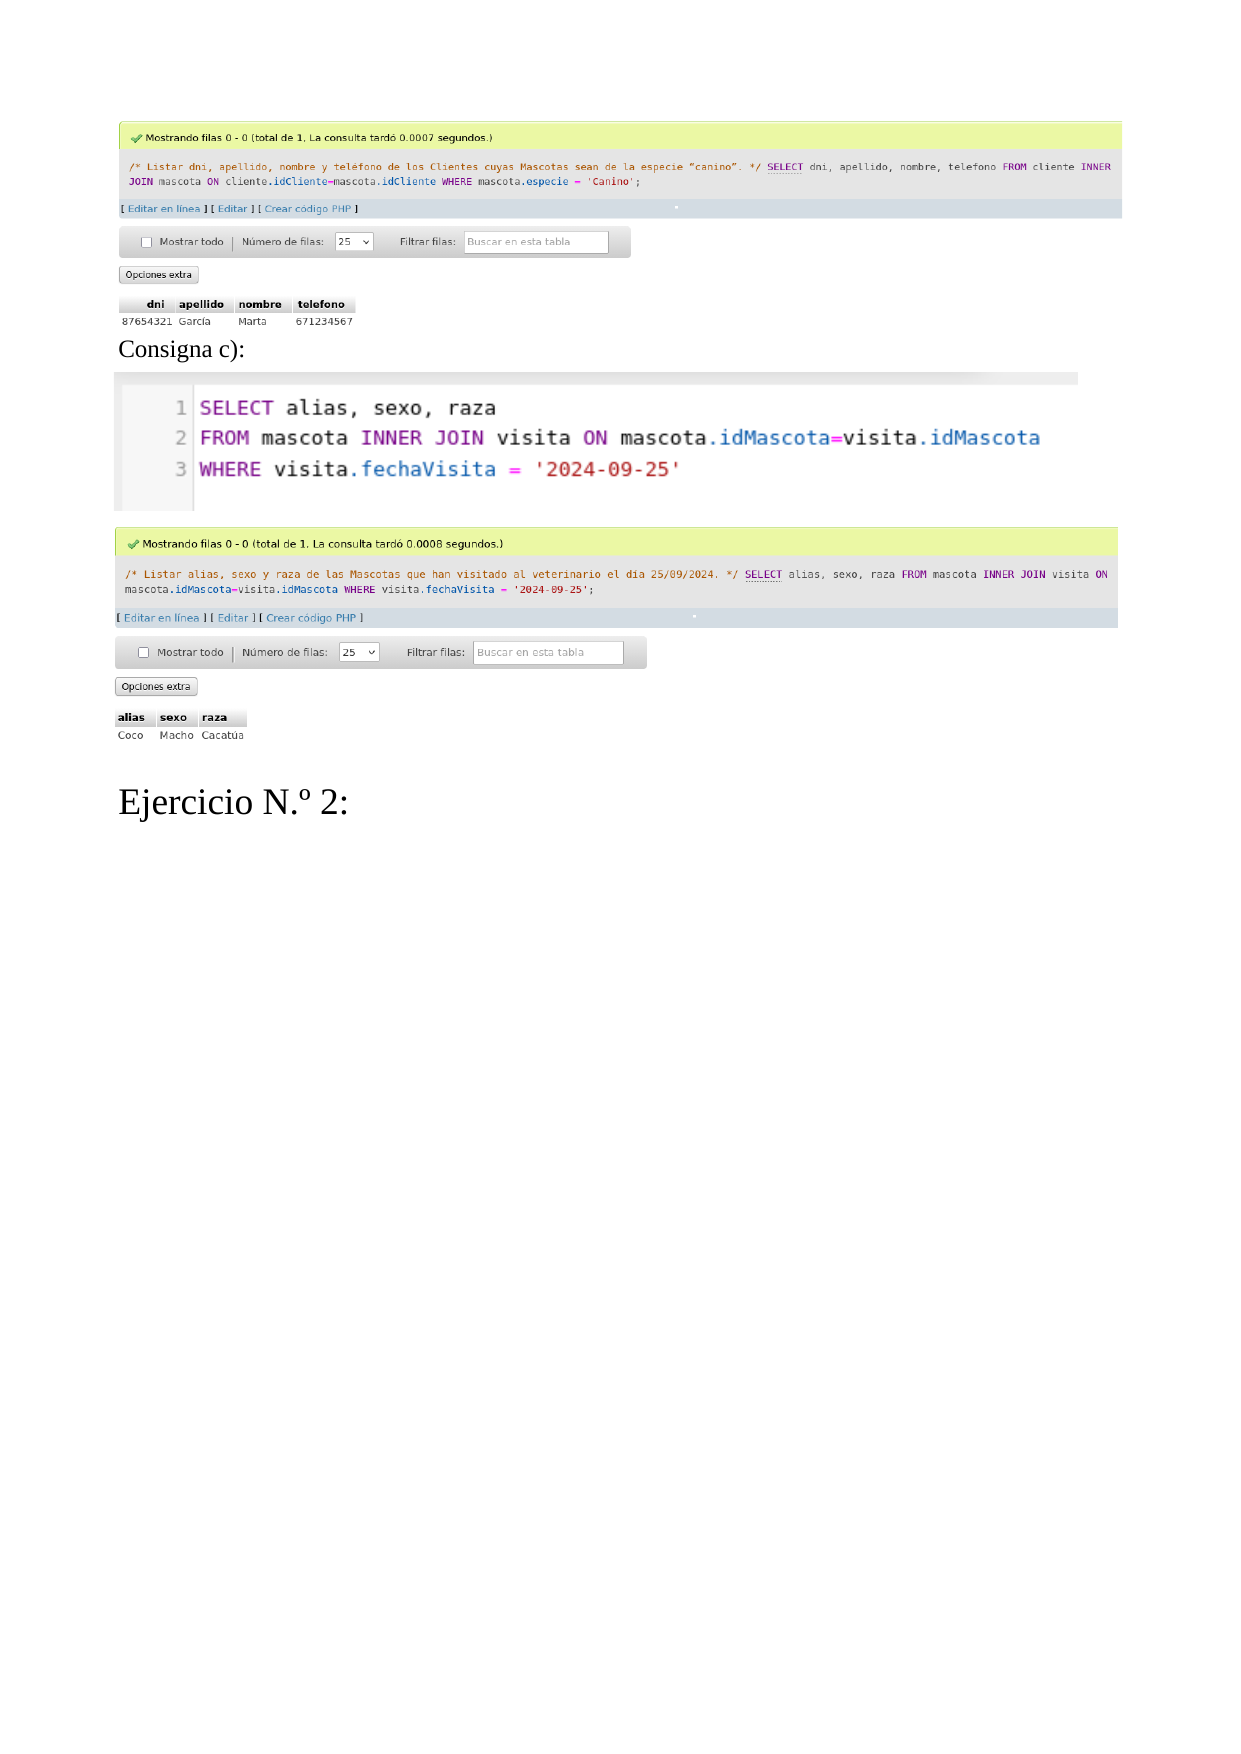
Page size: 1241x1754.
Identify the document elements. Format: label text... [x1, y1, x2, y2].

picture [118, 118, 1123, 335]
picture [113, 516, 1118, 751]
text Ejercicio N.º 2: [118, 779, 1122, 822]
text Consigna c): [118, 335, 1122, 363]
picture [113, 372, 1078, 511]
